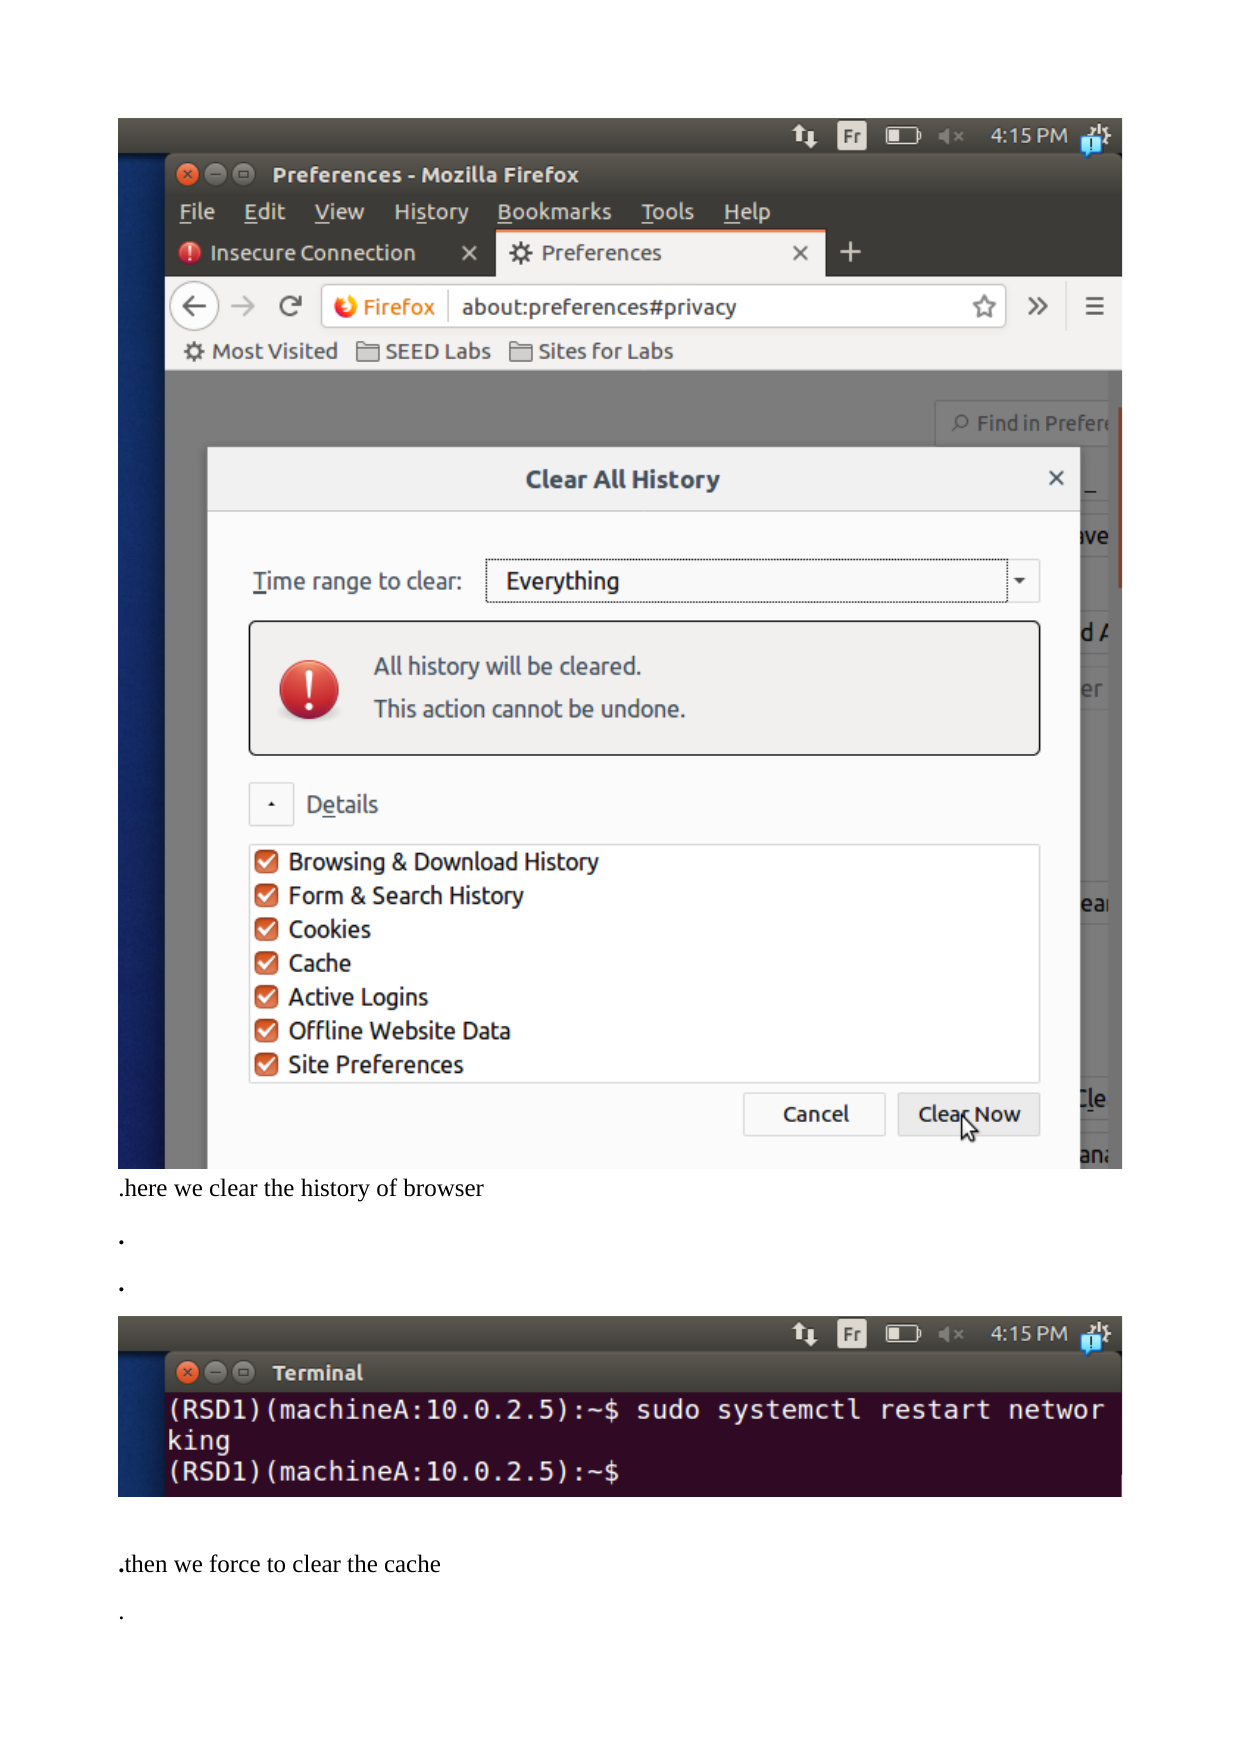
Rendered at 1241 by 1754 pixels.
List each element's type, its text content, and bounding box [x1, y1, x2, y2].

picture [118, 1316, 1123, 1497]
text . [118, 1221, 1122, 1250]
text .here we clear the history of browser [118, 1169, 1122, 1202]
picture [118, 118, 1123, 1169]
text .then we force to clear the cache [118, 1549, 1122, 1577]
text . [118, 1268, 1122, 1297]
text . [118, 1596, 1122, 1625]
